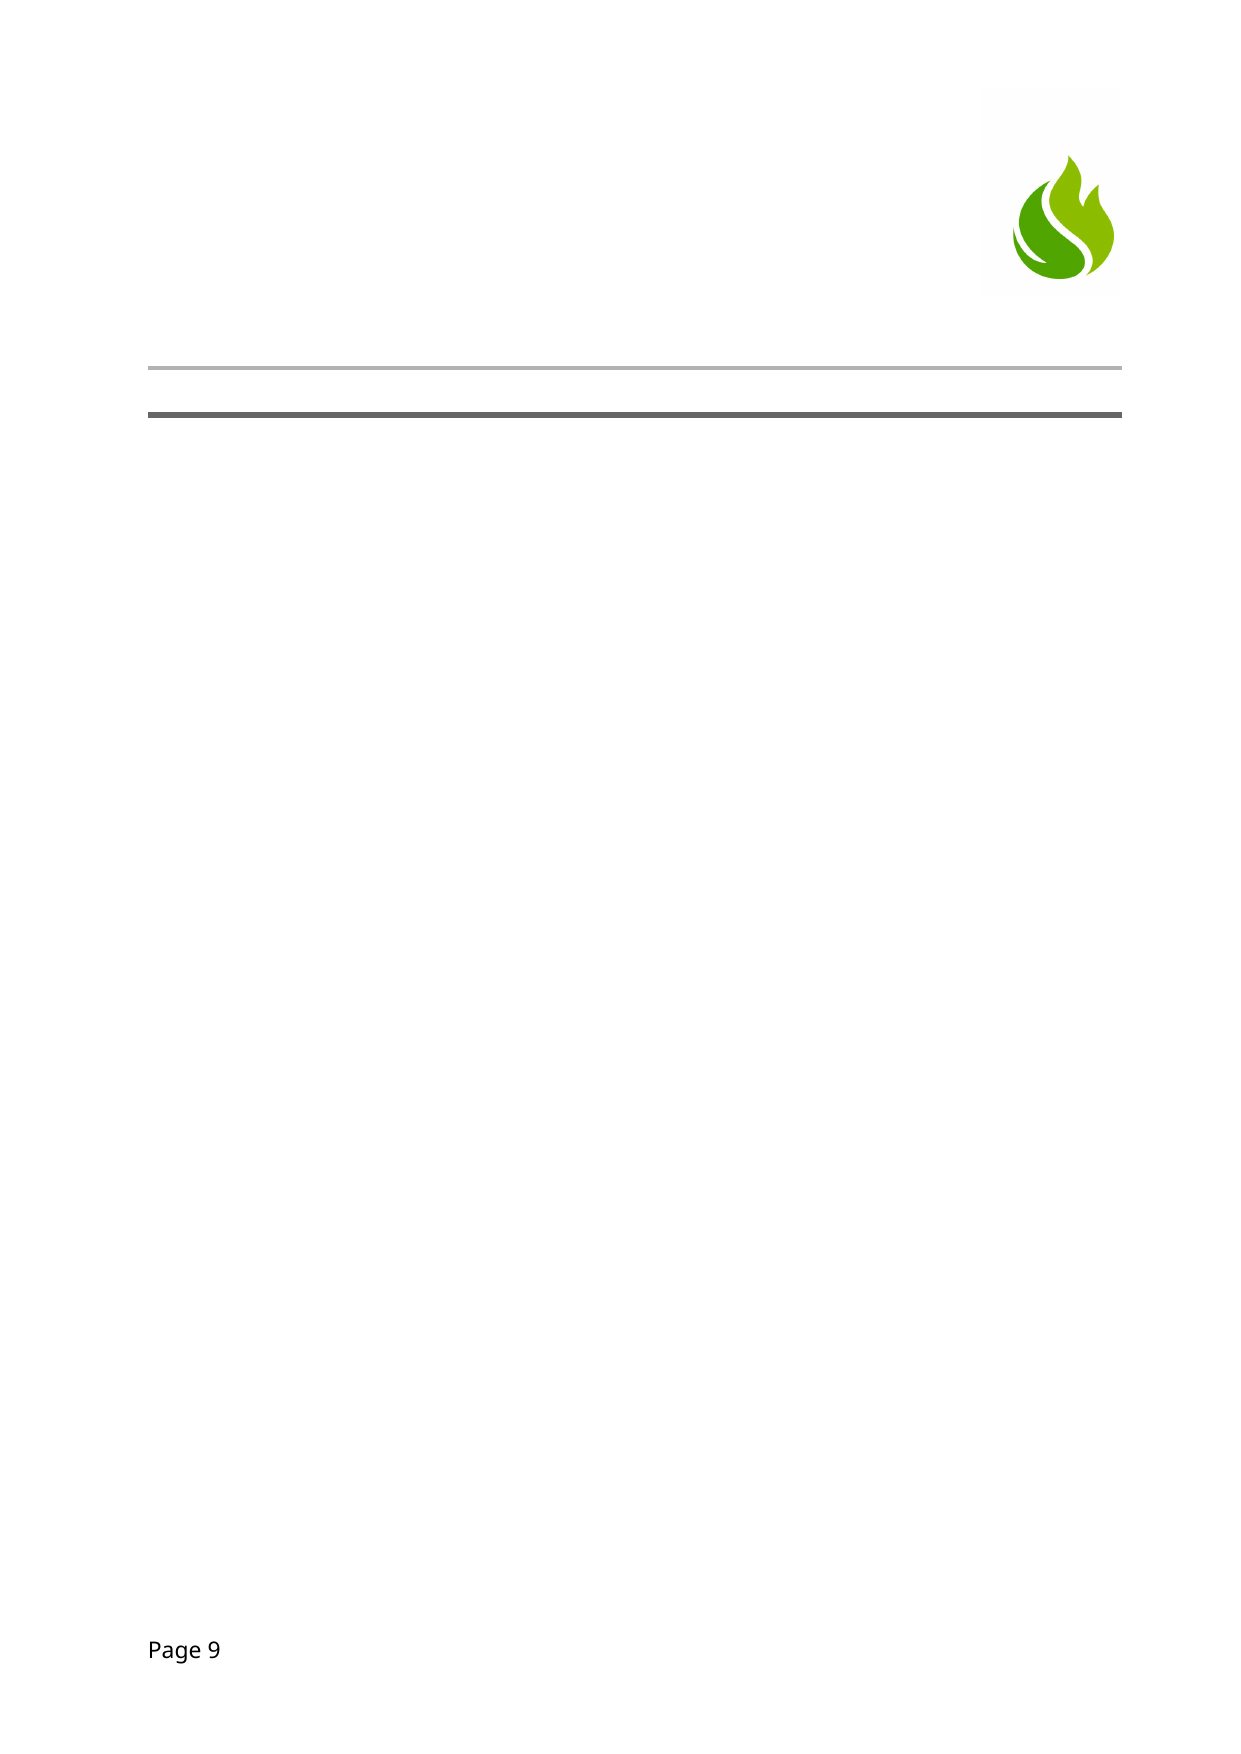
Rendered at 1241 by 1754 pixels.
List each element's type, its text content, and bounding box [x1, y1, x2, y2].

table_cell [355, 370, 614, 412]
table_cell [980, 370, 1122, 412]
picture [981, 83, 1026, 298]
table_cell $955.00 [856, 370, 979, 412]
table_cell Total [148, 370, 354, 412]
table_cell [739, 370, 856, 412]
table_cell [614, 370, 739, 412]
